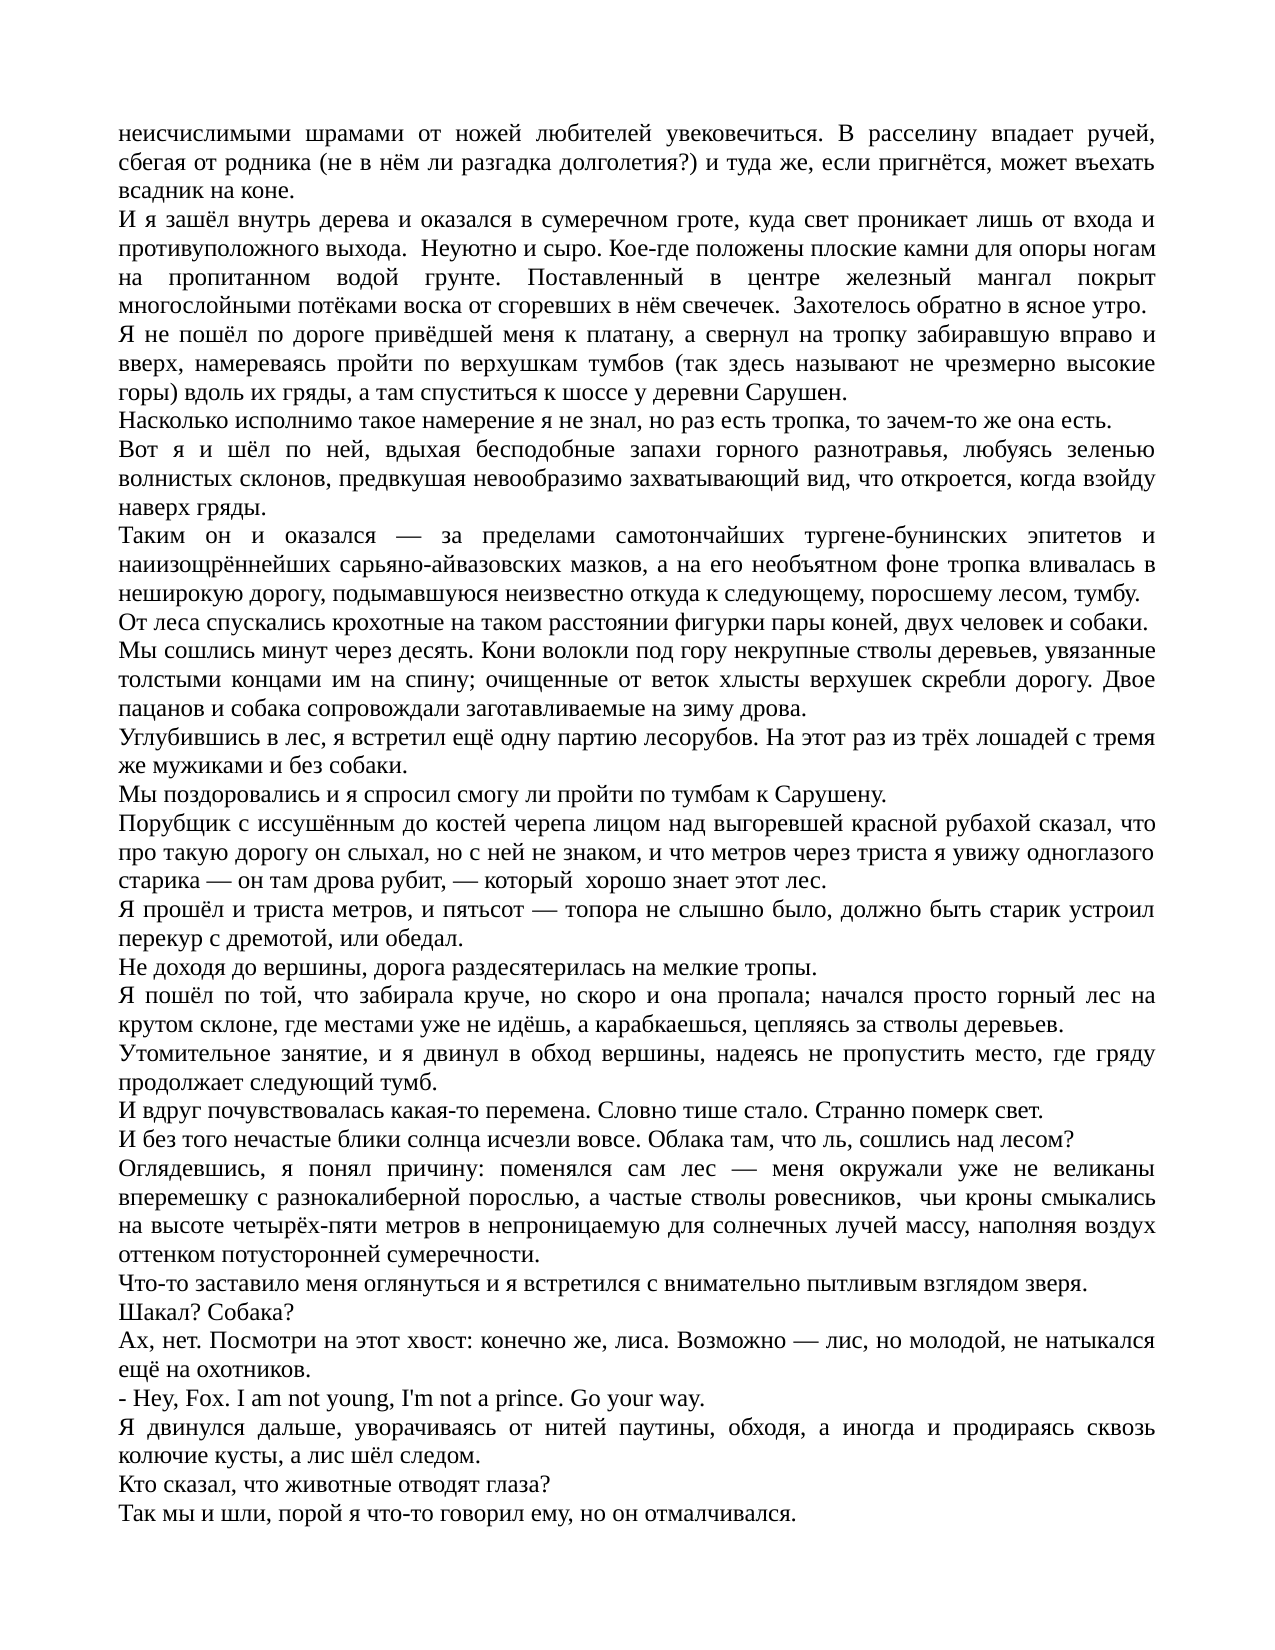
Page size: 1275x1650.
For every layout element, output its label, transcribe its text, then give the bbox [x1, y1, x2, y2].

text Порубщик с иссушённым до костей черепа лицом над выгоревшей красной рубахой сказал, что про такую дорогу он слыхал, но с ней не знаком, и что метров через триста я увижу одноглазого старика — он там дрова рубит, — который хорошо знает этот лес. [118, 808, 1157, 894]
text И вдруг почувствовалась какая-то перемена. Словно тише стало. Странно померк свет. [118, 1096, 1157, 1124]
text Насколько исполнимо такое намерение я не знал, но раз есть тропка, то зачем-то же она есть. [118, 406, 1157, 434]
text Я не пошёл по дороге привёдшей меня к платану, а свернул на тропку забиравшую вправо и вверх, намереваясь пройти по верхушкам тумбов (так здесь называют не чрезмерно высокие горы) вдоль их гряды, а там спуститься к шоссе у деревни Сарушен. [118, 319, 1157, 406]
text неисчислимыми шрамами от ножей любителей увековечиться. В расселину впадает ручей, сбегая от родника (не в нём ли разгадка долголетия?) и туда же, если пригнётся, может въехать всадник на коне. [118, 118, 1157, 204]
text Не доходя до вершины, дорога раздесятерилась на мелкие тропы. [118, 952, 1157, 981]
text Ах, нет. Посмотри на этот хвост: конечно же, лиса. Возможно — лис, но молодой, не натыкался ещё на охотников. [118, 1326, 1157, 1383]
text От леса спускались крохотные на таком расстоянии фигурки пары коней, двух человек и собаки. [118, 607, 1157, 636]
text - Hey, Fox. I am not young, I'm not a prince. Go your way. [118, 1383, 1157, 1412]
text Так мы и шли, порой я что-то говорил ему, но он отмалчивался. [118, 1498, 1157, 1527]
text Мы поздоровались и я спросил смогу ли пройти по тумбам к Сарушену. [118, 779, 1157, 808]
text Кто сказал, что животные отводят глаза? [118, 1469, 1157, 1498]
text Вот я и шёл по ней, вдыхая бесподобные запахи горного разнотравья, любуясь зеленью волнистых склонов, предвкушая невообразимо захватывающий вид, что откроется, когда взойду наверх гряды. [118, 434, 1157, 521]
text Что-то заставило меня оглянуться и я встретился с внимательно пытливым взглядом зверя. [118, 1268, 1157, 1297]
text Я пошёл по той, что забирала круче, но скоро и она пропала; начался просто горный лес на крутом склоне, где местами уже не идёшь, а карабкаешься, цепляясь за стволы деревьев. [118, 981, 1157, 1038]
text Я прошёл и триста метров, и пятьсот — топора не слышно было, должно быть старик устроил перекур с дремотой, или обедал. [118, 894, 1157, 952]
text И я зашёл внутрь дерева и оказался в сумеречном гроте, куда свет проникает лишь от входа и противуположного выхода. Неуютно и сыро. Кое-где положены плоские камни для опоры ногам на пропитанном водой грунте. Поставленный в центре железный мангал покрыт многослойными потёками воска от сгоревших в нём свечечек. Захотелось обратно в ясное утро. [118, 204, 1157, 319]
text Утомительное занятие, и я двинул в обход вершины, надеясь не пропустить место, где гряду продолжает следующий тумб. [118, 1038, 1157, 1096]
text Шакал? Собака? [118, 1297, 1157, 1326]
text Я двинулся дальше, уворачиваясь от нитей паутины, обходя, а иногда и продираясь сквозь колючие кусты, а лис шёл следом. [118, 1412, 1157, 1469]
text Таким он и оказался — за пределами самотончайших тургене-бунинских эпитетов и наиизощрённейших сарьяно-айвазовских мазков, а на его необъятном фоне тропка вливалась в неширокую дорогу, подымавшуюся неизвестно откуда к следующему, поросшему лесом, тумбу. [118, 521, 1157, 607]
text Оглядевшись, я понял причину: поменялся сам лес — меня окружали уже не великаны вперемешку с разнокалиберной порослью, а частые стволы ровесников, чьи кроны смыкались на высоте четырёх-пяти метров в непроницаемую для солнечных лучей массу, наполняя воздух оттенком потусторонней сумеречности. [118, 1153, 1157, 1268]
text И без того нечастые блики солнца исчезли вовсе. Облака там, что ль, сошлись над лесом? [118, 1124, 1157, 1153]
text Углубившись в лес, я встретил ещё одну партию лесорубов. На этот раз из трёх лошадей с тремя же мужиками и без собаки. [118, 722, 1157, 779]
text Мы сошлись минут через десять. Кони волокли под гору некрупные стволы деревьев, увязанные толстыми концами им на спину; очищенные от веток хлысты верхушек скребли дорогу. Двое пацанов и собака сопровождали заготавливаемые на зиму дрова. [118, 636, 1157, 722]
